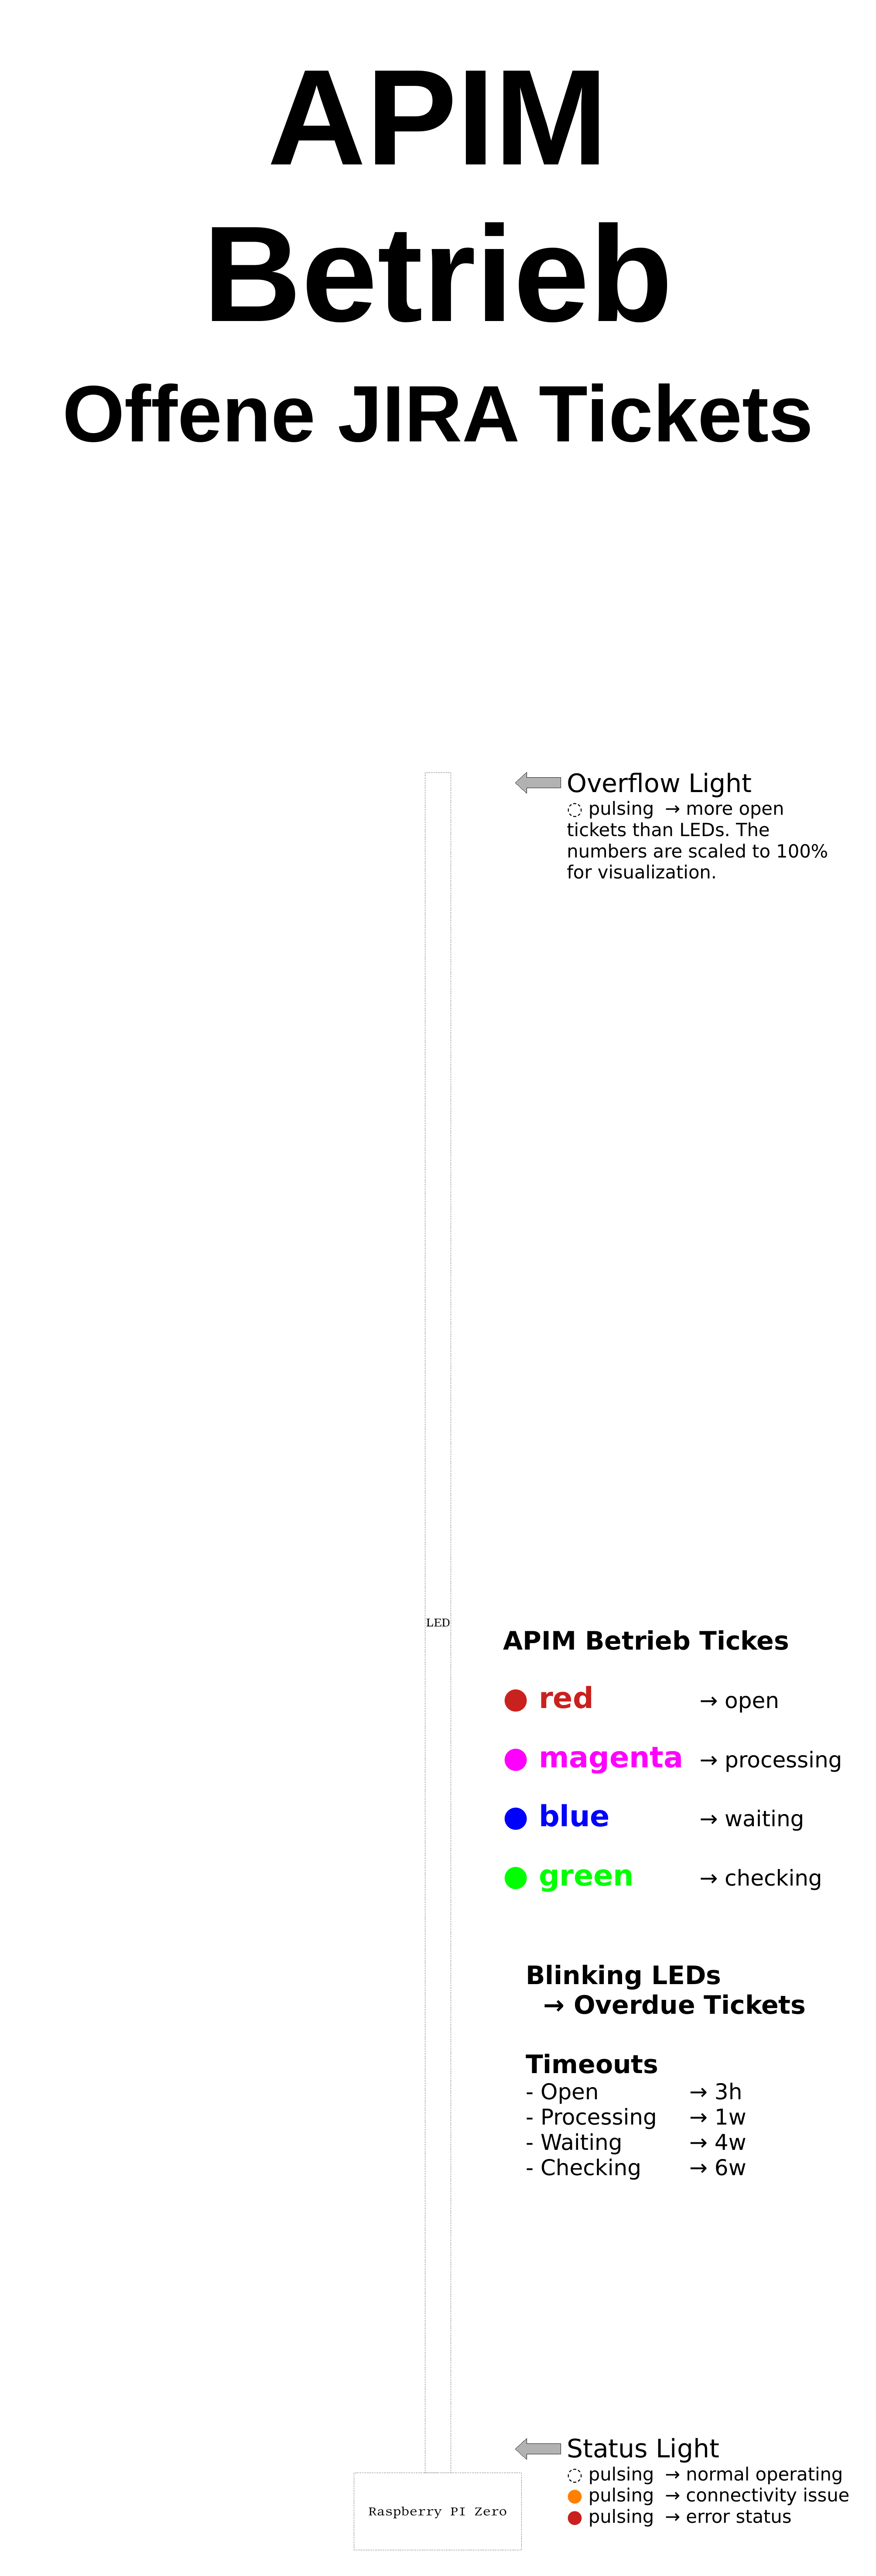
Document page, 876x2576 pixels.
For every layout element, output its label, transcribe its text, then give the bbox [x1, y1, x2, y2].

subtitle Offene JIRA Tickets [26, 366, 850, 458]
title APIM Betrieb [26, 37, 850, 350]
